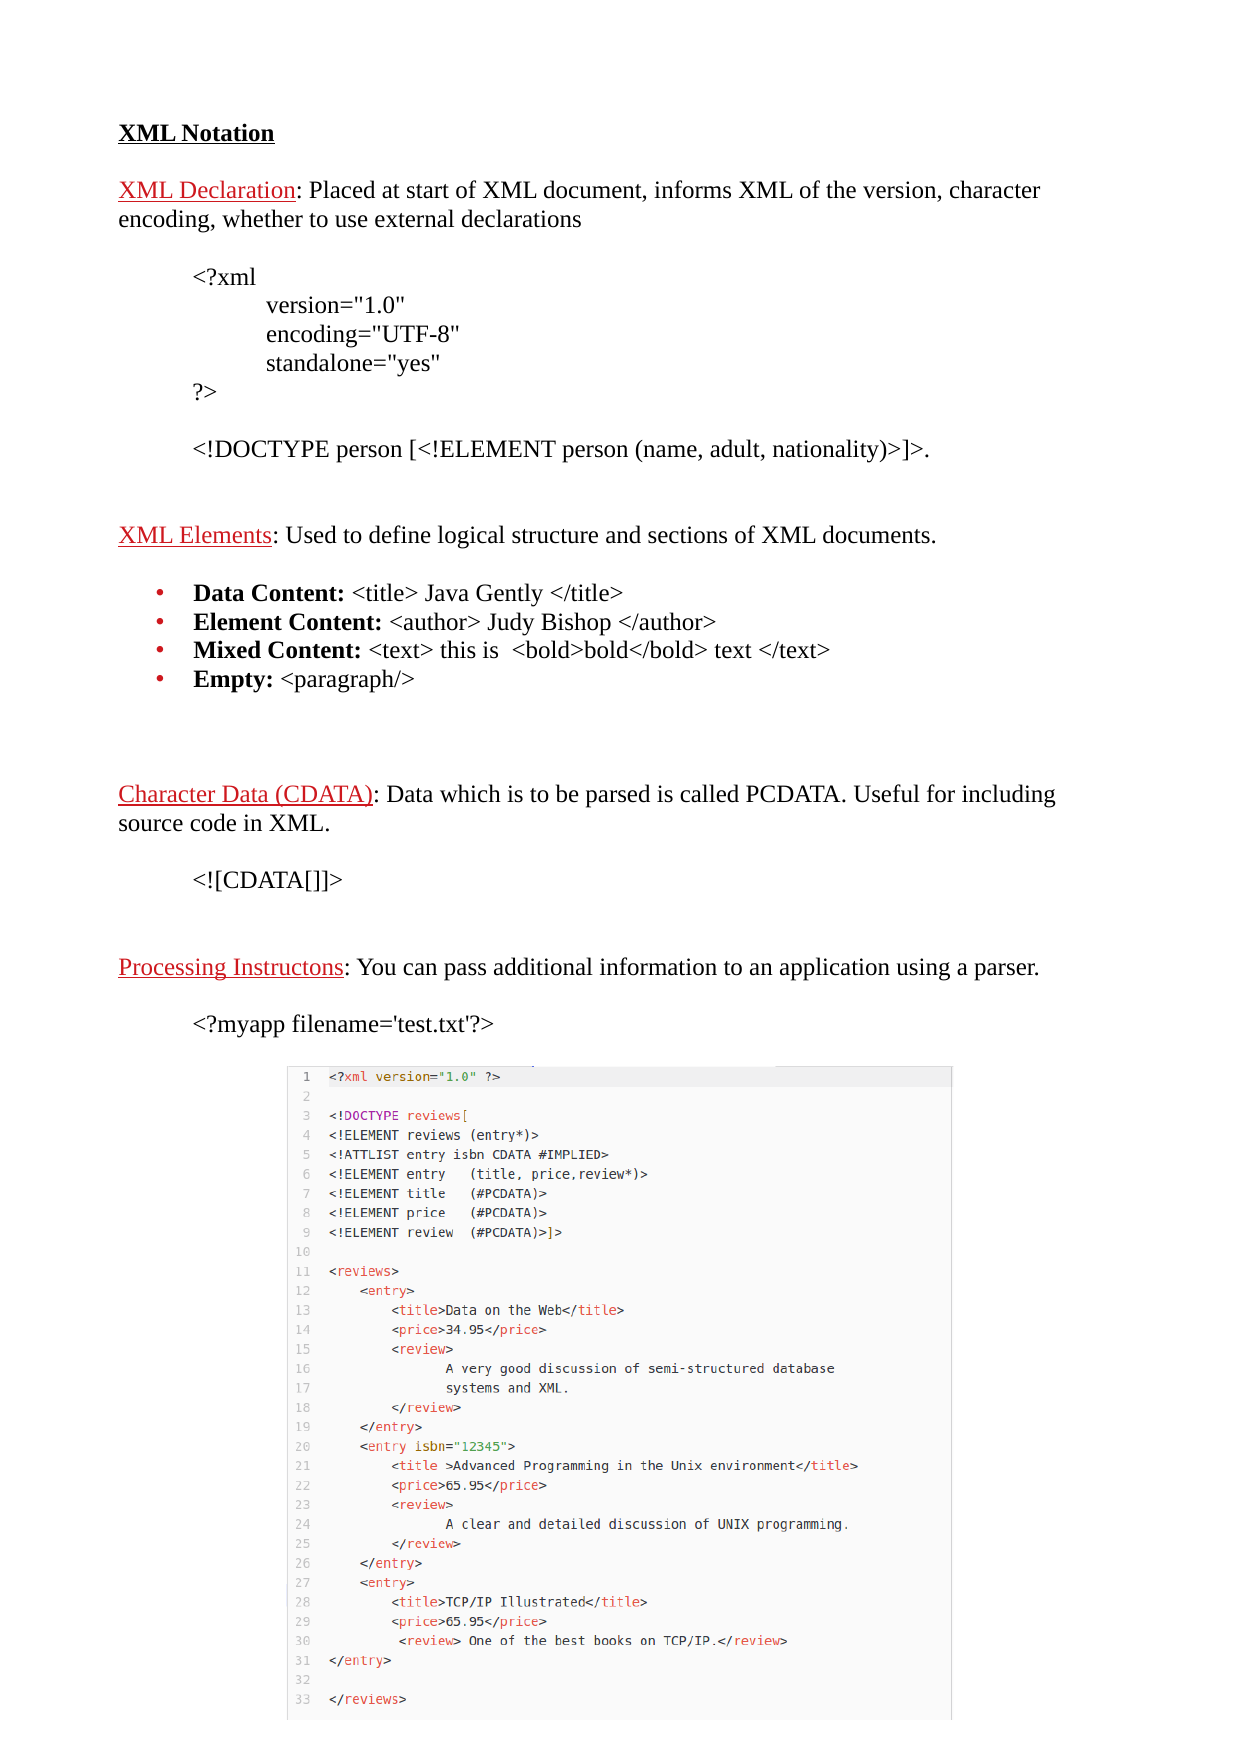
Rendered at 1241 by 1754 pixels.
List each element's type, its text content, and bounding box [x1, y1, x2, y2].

text <?xml [118, 262, 1122, 291]
text standalone="yes" [118, 348, 1122, 377]
list Data Content: <title> Java Gently </title> [156, 578, 1122, 607]
text <![CDATA[]]> [118, 866, 1122, 894]
text XML Elements: Used to define logical structure and sections of XML documents. [118, 521, 1122, 549]
text <!DOCTYPE person [<!ELEMENT person (name, adult, nationality)>]>. [118, 434, 1122, 463]
text version="1.0" [118, 291, 1122, 319]
text Processing Instructons: You can pass additional information to an application using a parser. [118, 952, 1122, 981]
text ?> [118, 377, 1122, 406]
text XML Declaration: Placed at start of XML document, informs XML of the version, character encoding, whether to use external declarations [118, 176, 1122, 233]
text XML Notation [118, 118, 1122, 147]
text <?myapp filename='test.txt'?> [118, 1009, 1122, 1038]
text Character Data (CDATA): Data which is to be parsed is called PCDATA. Useful for including source code in XML. [118, 779, 1122, 837]
picture [286, 1066, 954, 1720]
list Mixed Content: <text> this is <bold>bold</bold> text </text> [156, 636, 1122, 664]
list Element Content: <author> Judy Bishop </author> [156, 607, 1122, 636]
list Empty: <paragraph/> [156, 664, 1122, 693]
text encoding="UTF-8" [118, 319, 1122, 348]
